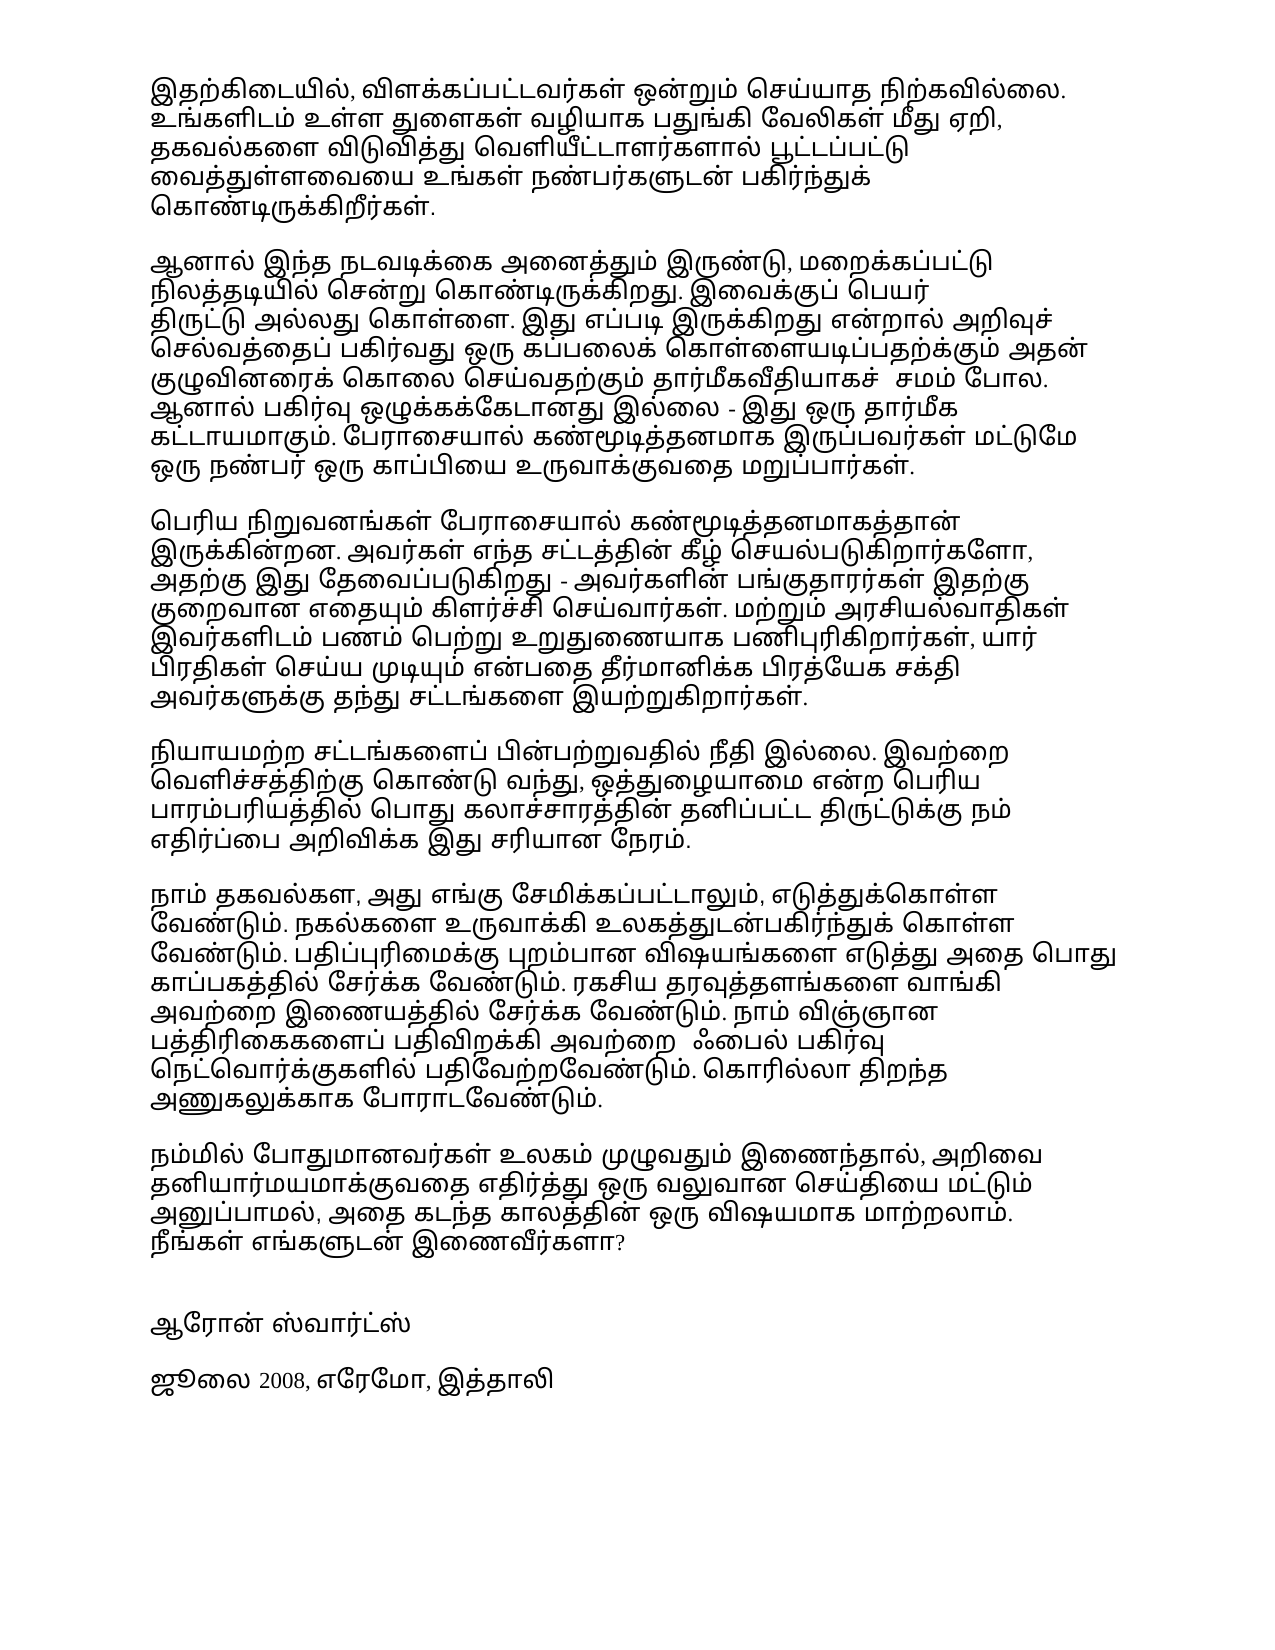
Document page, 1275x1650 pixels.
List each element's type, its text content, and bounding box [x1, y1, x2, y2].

text நியாயமற்ற சட்டங்களைப் பின்பற்றுவதில் நீதி இல்லை. இவற்றை வெளிச்சத்திற்கு கொண்டு வந்து, ஒத்துழையாமை என்ற பெரிய பாரம்பரியத்தில் பொது கலாச்சாரத்தின் தனிப்பட்ட திருட்டுக்கு நம் எதிர்ப்பை அறிவிக்க இது சரியான நேரம். [150, 737, 1125, 854]
text ஆனால் இந்த நடவடிக்கை அனைத்தும் இருண்டு, மறைக்கப்பட்டு நிலத்தடியில் சென்று கொண்டிருக்கிறது. இவைக்குப் பெயர் [150, 247, 1125, 306]
text இதற்கிடையில், விளக்கப்பட்டவர்கள் ஒன்றும் செய்யாத நிற்கவில்லை. உங்களிடம் உள்ள துளைகள் வழியாக பதுங்கி வேலிகள் மீது ஏறி, தகவல்களை விடுவித்து வெளியீட்டாளர்களால் பூட்டப்பட்டு வைத்துள்ளவையை உங்கள் நண்பர்களுடன் பகிர்ந்துக் கொண்டிருக்கிறீர்கள். [150, 75, 1125, 221]
text நாம் தகவல்கள, அது எங்கு சேமிக்கப்பட்டாலும், எடுத்துக்கொள்ள வேண்டும். நகல்களை உருவாக்கி உலகத்துடன்பகிர்ந்துக் கொள்ள வேண்டும். பதிப்புரிமைக்கு புறம்பான விஷயங்களை எடுத்து அதை பொது காப்பகத்தில் சேர்க்க வேண்டும். ரகசிய தரவுத்தளங்களை வாங்கி அவற்றை இணையத்தில் சேர்க்க வேண்டும். நாம் விஞ்ஞான பத்திரிகைகளைப் பதிவிறக்கி அவற்றை ஃபைல் பகிர்வு நெட்வொர்க்குகளில் பதிவேற்றவேண்டும். கொரில்லா திறந்த அணுகலுக்காக போராடவேண்டும். [150, 880, 1125, 1114]
text நீங்கள் எங்களுடன் இணைவீர்களா? [150, 1228, 1125, 1257]
text நம்மில் போதுமானவர்கள் உலகம் முழுவதும் இணைந்தால், அறிவை தனியார்மயமாக்குவதை எதிர்த்து ஒரு வலுவான செய்தியை மட்டும் அனுப்பாமல், அதை கடந்த காலத்தின் ஒரு விஷயமாக மாற்றலாம். [150, 1140, 1125, 1228]
text ஆரோன் ஸ்வார்ட்ஸ் [150, 1309, 1125, 1339]
text பெரிய நிறுவனங்கள் பேராசையால் கண்மூடித்தனமாகத்தான் இருக்கின்றன. அவர்கள் எந்த சட்டத்தின் கீழ் செயல்படுகிறார்களோ, அதற்கு இது தேவைப்படுகிறது - அவர்களின் பங்குதாரர்கள் இதற்கு குறைவான எதையும் கிளர்ச்சி செய்வார்கள். மற்றும் அரசியல்வாதிகள் இவர்களிடம் பணம் பெற்று உறுதுணையாக பணிபுரிகிறார்கள், யார் பிரதிகள் செய்ய முடியும் என்பதை தீர்மானிக்க பிரத்யேக சக்தி அவர்களுக்கு தந்து சட்டங்களை இயற்றுகிறார்கள். [150, 507, 1125, 711]
text திருட்டு அல்லது கொள்ளை. இது எப்படி இருக்கிறது என்றால் அறிவுச் செல்வத்தைப் பகிர்வது ஒரு கப்பலைக் கொள்ளையடிப்பதற்க்கும் அதன் குழுவினரைக் கொலை செய்வதற்கும் தார்மீகவீதியாகச் சமம் போல. ஆனால் பகிர்வு ஒழுக்கக்கேடானது இல்லை - இது ஒரு தார்மீக கட்டாயமாகும். பேராசையால் கண்மூடித்தனமாக இருப்பவர்கள் மட்டுமே ஒரு நண்பர் ஒரு காப்பியை உருவாக்குவதை மறுப்பார்கள். [150, 306, 1125, 481]
text ஜூலை 2008, எரேமோ, இத்தாலி [150, 1365, 1125, 1394]
